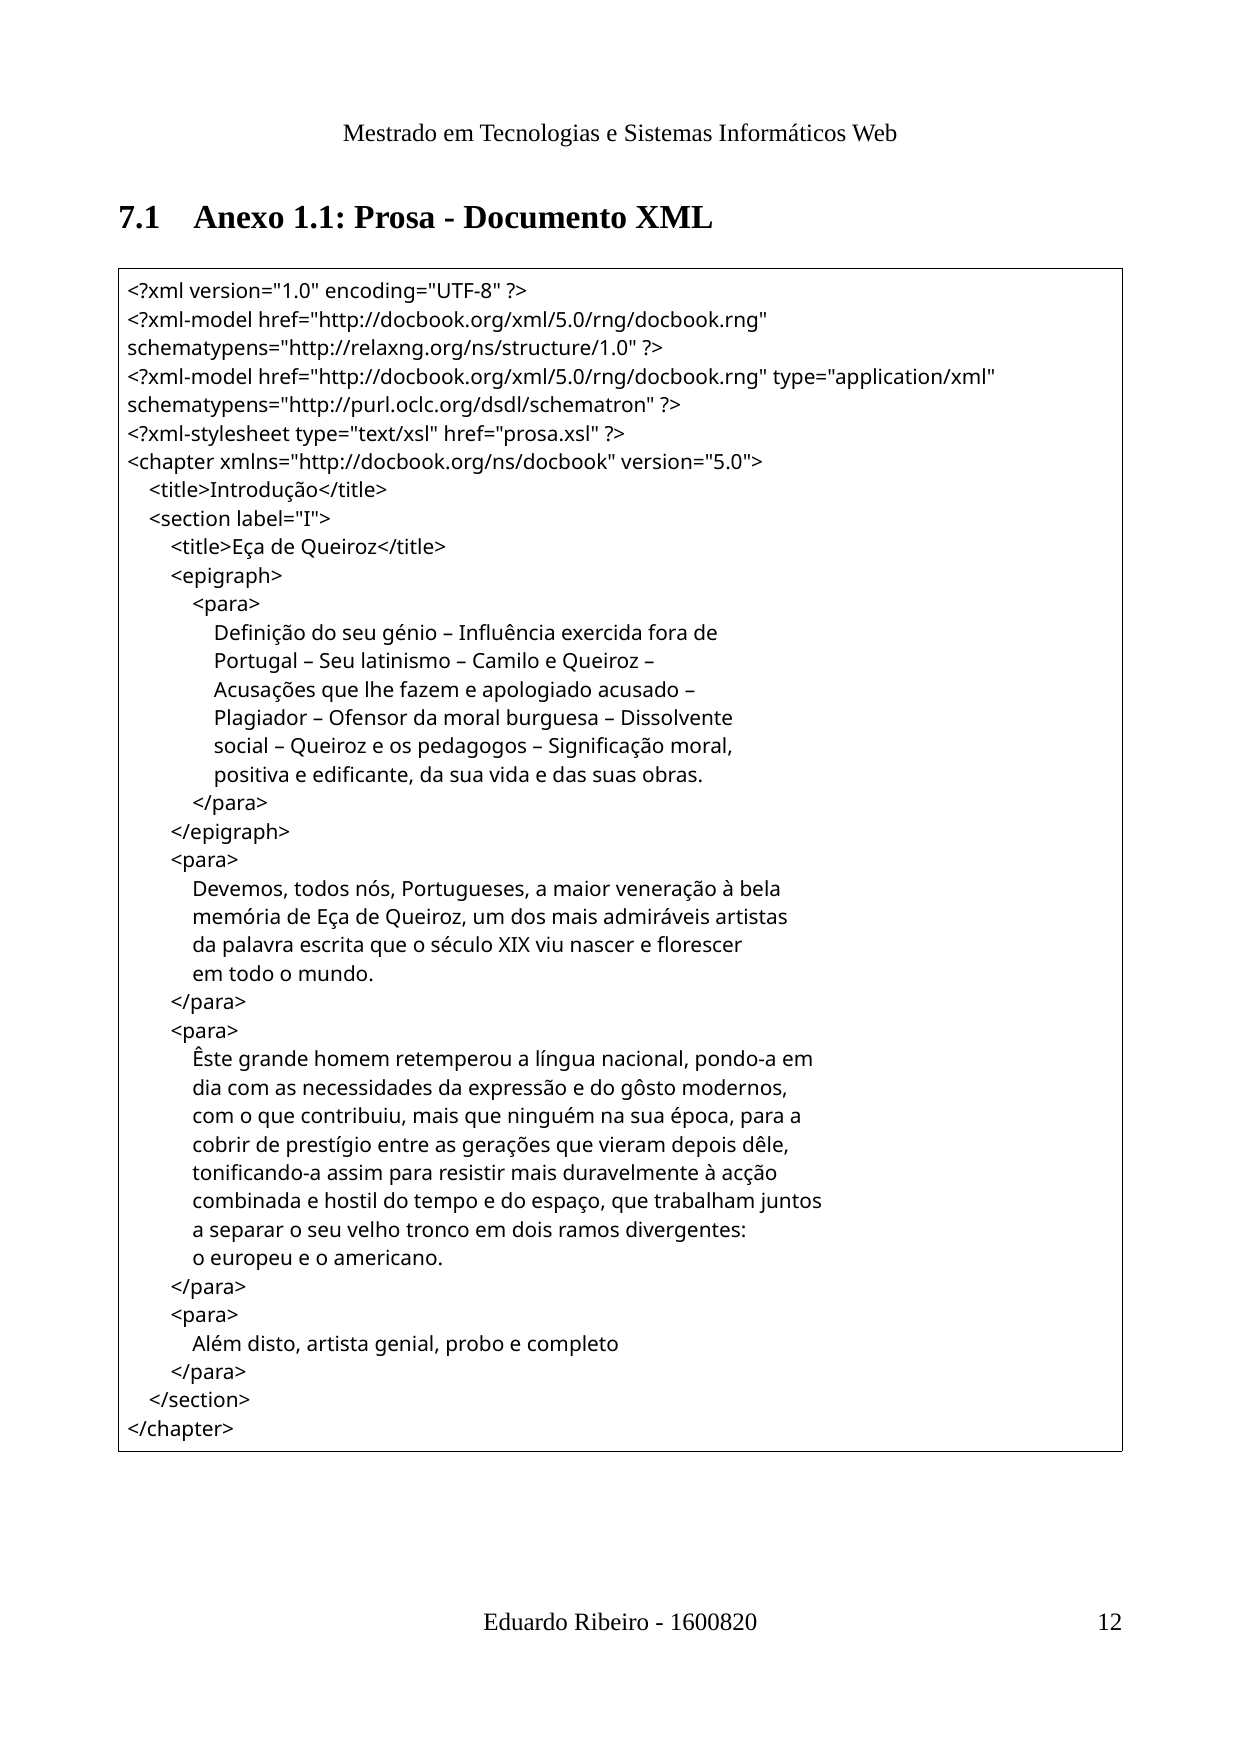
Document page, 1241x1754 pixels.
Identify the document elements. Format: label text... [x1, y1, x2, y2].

text Plagiador – Ofensor da moral burguesa – Dissolvente [119, 694, 1122, 723]
text a separar o seu velho tronco em dois ramos divergentes: [119, 1206, 1122, 1234]
text Portugal – Seu latinismo – Camilo e Queiroz – [119, 637, 1122, 666]
text </para> [119, 1348, 1122, 1377]
text com o que contribuiu, mais que ninguém na sua época, para a [119, 1092, 1122, 1121]
text cobrir de prestígio entre as gerações que vieram depois dêle, [119, 1121, 1122, 1149]
text <title>Eça de Queiroz</title> [119, 523, 1122, 552]
text </section> [119, 1377, 1122, 1405]
text Além disto, artista genial, probo e completo [119, 1320, 1122, 1348]
text </chapter> [119, 1405, 1122, 1451]
text <?xml-stylesheet type="text/xsl" href="prosa.xsl" ?> [119, 410, 1122, 438]
text em todo o mundo. [119, 950, 1122, 978]
text tonificando-a assim para resistir mais duravelmente à acção [119, 1149, 1122, 1178]
subtitle Anexo 1.1: Prosa - Documento XML [118, 197, 1122, 236]
text Acusações que lhe fazem e apologiado acusado – [119, 666, 1122, 694]
text </para> [119, 978, 1122, 1007]
text <?xml-model href="http://docbook.org/xml/5.0/rng/docbook.rng" schematypens="http://relaxng.org/ns/structure/1.0" ?> [119, 296, 1122, 353]
text <chapter xmlns="http://docbook.org/ns/docbook" version="5.0"> [119, 438, 1122, 467]
text </epigraph> [119, 808, 1122, 836]
text </para> [119, 1263, 1122, 1291]
text Êste grande homem retemperou a língua nacional, pondo-a em [119, 1035, 1122, 1064]
text <title>Introdução</title> [119, 467, 1122, 495]
text <epigraph> [119, 552, 1122, 580]
text Definição do seu génio – Influência exercida fora de [119, 609, 1122, 637]
text o europeu e o americano. [119, 1234, 1122, 1263]
text dia com as necessidades da expressão e do gôsto modernos, [119, 1064, 1122, 1092]
text </para> [119, 779, 1122, 808]
text combinada e hostil do tempo e do espaço, que trabalham juntos [119, 1178, 1122, 1206]
text social – Queiroz e os pedagogos – Significação moral, [119, 723, 1122, 751]
text <?xml-model href="http://docbook.org/xml/5.0/rng/docbook.rng" type="application/xml" schematypens="http://purl.oclc.org/dsdl/schematron" ?> [119, 353, 1122, 410]
text <para> [119, 580, 1122, 609]
text <section label="I"> [119, 495, 1122, 523]
text positiva e edificante, da sua vida e das suas obras. [119, 751, 1122, 779]
text <para> [119, 1291, 1122, 1320]
text Devemos, todos nós, Portugueses, a maior veneração à bela [119, 865, 1122, 893]
text <para> [119, 1007, 1122, 1035]
text <?xml version="1.0" encoding="UTF-8" ?> [119, 269, 1122, 296]
text memória de Eça de Queiroz, um dos mais admiráveis artistas [119, 893, 1122, 922]
text da palavra escrita que o século XIX viu nascer e florescer [119, 922, 1122, 950]
text <para> [119, 836, 1122, 865]
